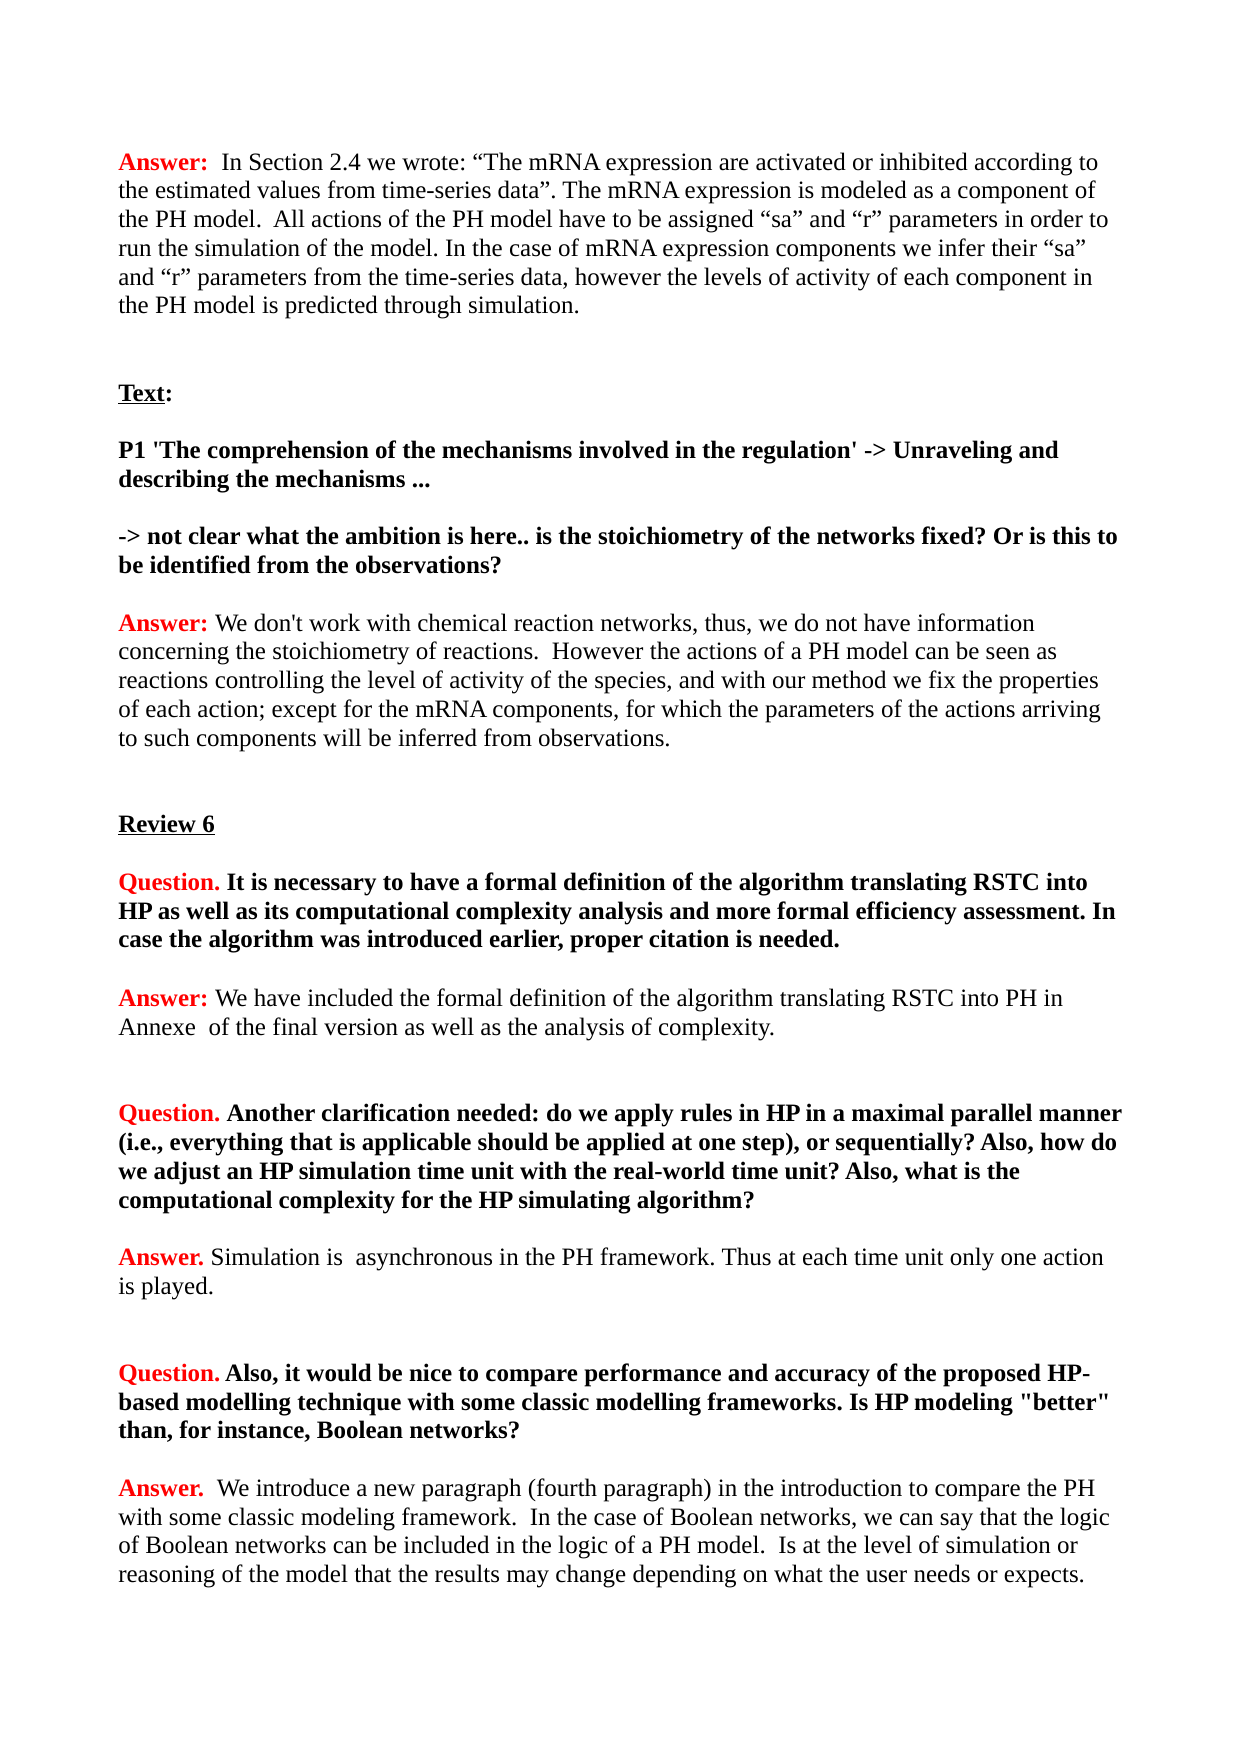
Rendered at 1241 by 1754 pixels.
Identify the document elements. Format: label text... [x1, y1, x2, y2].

text Answer. Simulation is asynchronous in the PH framework. Thus at each time unit only one action is played. [118, 1242, 1122, 1300]
text Answer: We don't work with chemical reaction networks, thus, we do not have information concerning the stoichiometry of reactions. However the actions of a PH model can be seen as reactions controlling the level of activity of the species, and with our method we fix the properties of each action; except for the mRNA components, for which the parameters of the actions arriving to such components will be inferred from observations. [118, 608, 1122, 751]
text Review 6 [118, 809, 1122, 838]
text Question. Another clarification needed: do we apply rules in HP in a maximal parallel manner (i.e., everything that is applicable should be applied at one step), or sequentially? Also, how do we adjust an HP simulation time unit with the real-world time unit? Also, what is the computational complexity for the HP simulating algorithm? [118, 1098, 1122, 1213]
text P1 'The comprehension of the mechanisms involved in the regulation' -> Unraveling and describing the mechanisms ... [118, 435, 1122, 493]
text Question. Also, it would be nice to compare performance and accuracy of the proposed HP-based modelling technique with some classic modelling frameworks. Is HP modeling "better" than, for instance, Boolean networks? [118, 1358, 1122, 1444]
text Answer: We have included the formal definition of the algorithm translating RSTC into PH in Annexe of the final version as well as the analysis of complexity. [118, 983, 1122, 1040]
text -> not clear what the ambition is here.. is the stoichiometry of the networks fixed? Or is this to be identified from the observations? [118, 521, 1122, 579]
text Answer. We introduce a new paragraph (fourth paragraph) in the introduction to compare the PH with some classic modeling framework. In the case of Boolean networks, we can say that the logic of Boolean networks can be included in the logic of a PH model. Is at the level of simulation or reasoning of the model that the results may change depending on what the user needs or expects. [118, 1473, 1122, 1588]
text Question. It is necessary to have a formal definition of the algorithm translating RSTC into HP as well as its computational complexity analysis and more formal efficiency assessment. In case the algorithm was introduced earlier, proper citation is needed. [118, 867, 1122, 953]
text Text: [118, 378, 1122, 406]
text Answer: In Section 2.4 we wrote: “The mRNA expression are activated or inhibited according to the estimated values from time-series data”. The mRNA expression is modeled as a component of the PH model. All actions of the PH model have to be assigned “sa” and “r” parameters in order to run the simulation of the model. In the case of mRNA expression components we infer their “sa” and “r” parameters from the time-series data, however the levels of activity of each component in the PH model is predicted through simulation. [118, 147, 1122, 319]
